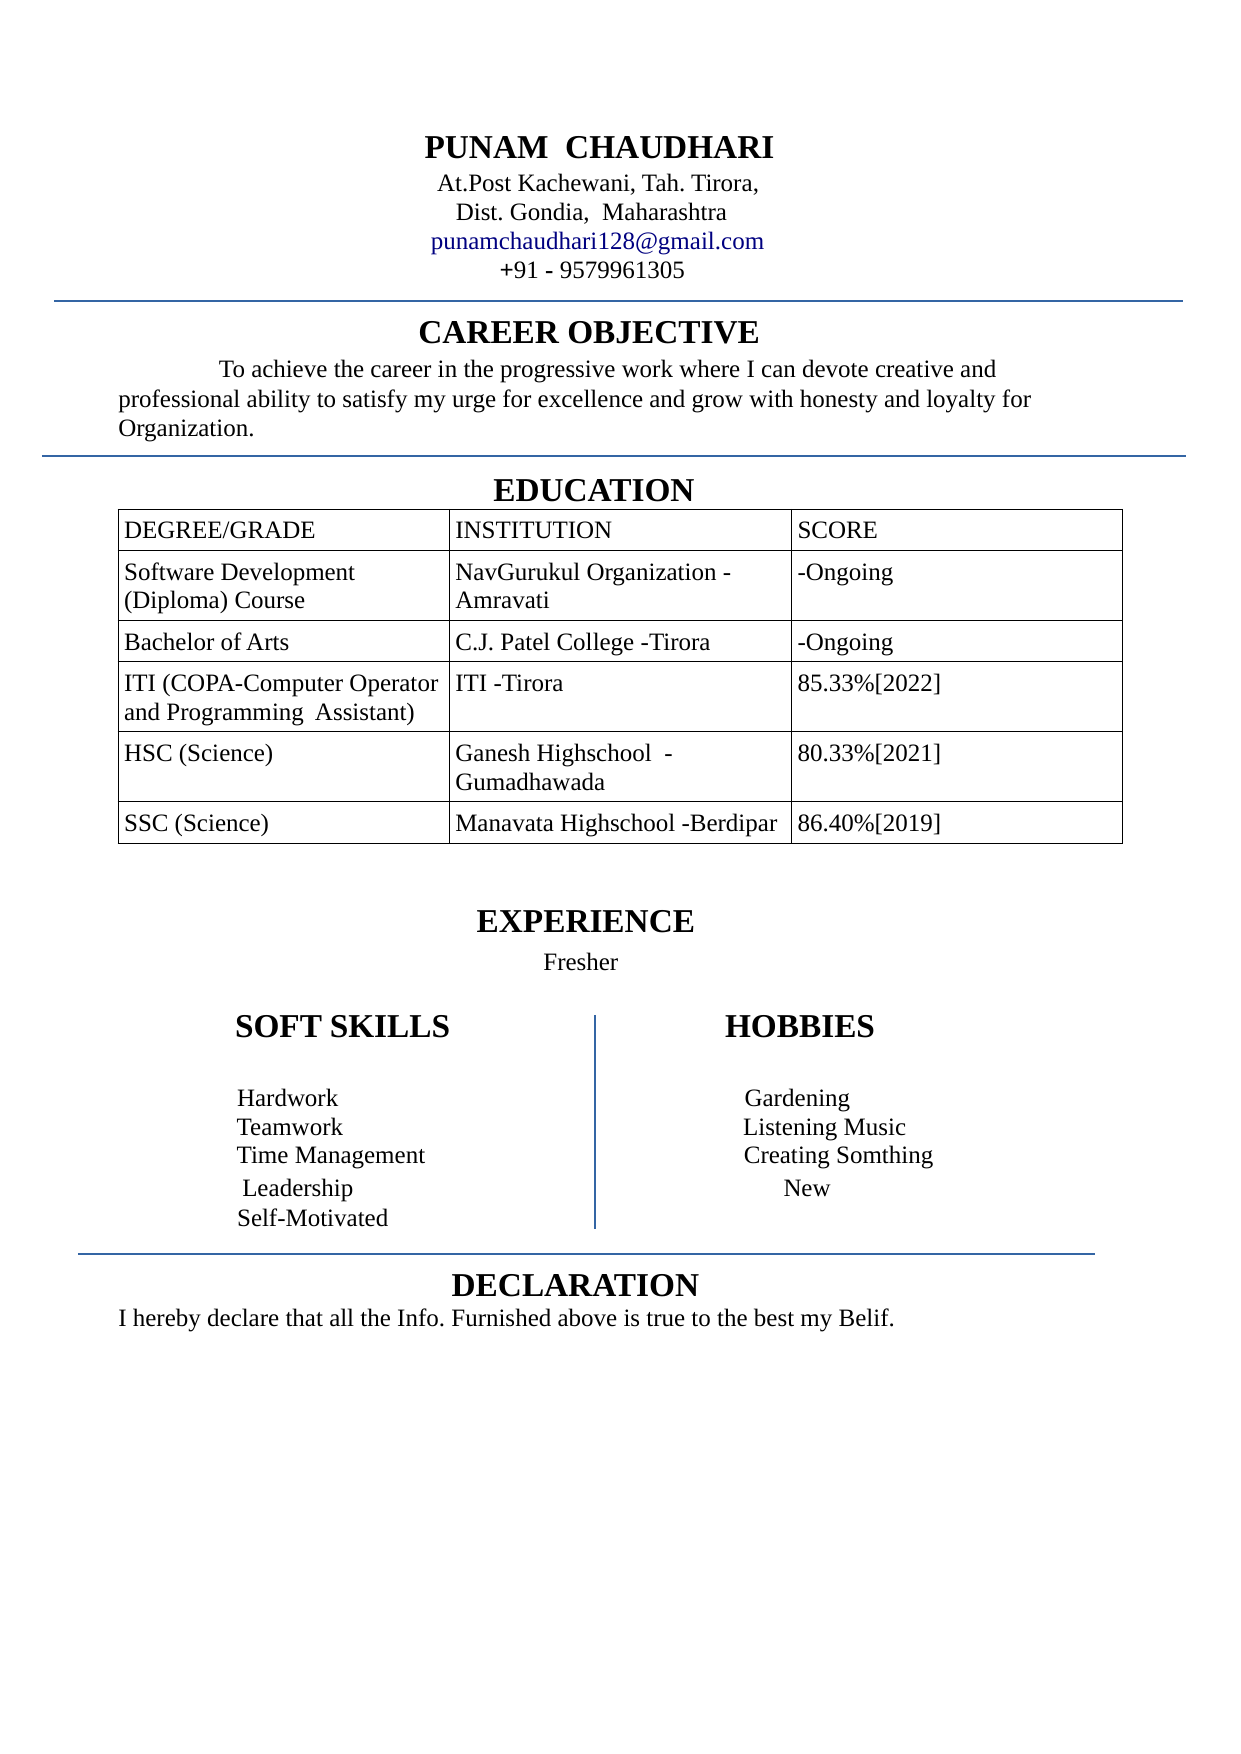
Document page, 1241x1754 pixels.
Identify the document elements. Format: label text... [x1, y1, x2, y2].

text Dist. Gondia, Maharashtra [118, 197, 1122, 226]
table_cell ITI (COPA-Computer Operator and Programming Assistant) [119, 662, 449, 731]
text To achieve the career in the progressive work where I can devote creative and professional ability to satisfy my urge for excellence and grow with honesty and loyalty for Organization. [118, 351, 1122, 442]
table_cell Ganesh Highschool - Gumadhawada [450, 732, 791, 801]
text Teamwork [118, 1112, 594, 1141]
text I hereby declare that all the Info. Furnished above is true to the best my Belif. [118, 1303, 1122, 1332]
text Fresher [118, 939, 1122, 978]
text CAREER OBJECTIVE [118, 312, 1122, 351]
table_cell -Ongoing [792, 551, 1122, 620]
text Listening Music [596, 1112, 1122, 1141]
text +91 - 9579961305 [118, 255, 1122, 283]
table_header INSTITUTION [450, 510, 791, 550]
text Creating Somthing [596, 1141, 1122, 1169]
table_cell Software Development (Diploma) Course [119, 551, 449, 620]
text DECLARATION [118, 1265, 1122, 1303]
table_cell NavGurukul Organization - Amravati [450, 551, 791, 620]
table_cell 80.33%[2021] [792, 732, 1122, 801]
table_header DEGREE/GRADE [119, 510, 449, 550]
table_cell ITI -Tirora [450, 662, 791, 731]
table_cell SSC (Science) [119, 802, 449, 842]
table_cell Manavata Highschool -Berdipar [450, 802, 791, 842]
table_cell Bachelor of Arts [119, 621, 449, 661]
table_cell C.J. Patel College -Tirora [450, 621, 791, 661]
table_header SCORE [792, 510, 1122, 550]
text PUNAM CHAUDHARI [118, 118, 1122, 168]
table_cell 85.33%[2022] [792, 662, 1122, 731]
table_cell -Ongoing [792, 621, 1122, 661]
text Time Management [118, 1141, 594, 1169]
text EXPERIENCE [118, 901, 1122, 939]
text Leadership [118, 1169, 594, 1203]
text Hardwork [118, 1083, 594, 1112]
text Gardening [596, 1083, 1122, 1112]
text SOFT SKILLS HOBBIES [118, 1006, 1122, 1045]
text punamchaudhari128@gmail.com [118, 226, 1122, 255]
text New [596, 1169, 1122, 1203]
text At.Post Kachewani, Tah. Tirora, [118, 168, 1122, 197]
table_cell 86.40%[2019] [792, 802, 1122, 842]
table_cell HSC (Science) [119, 732, 449, 801]
text Self-Motivated [118, 1203, 1122, 1232]
text EDUCATION [118, 470, 1122, 509]
